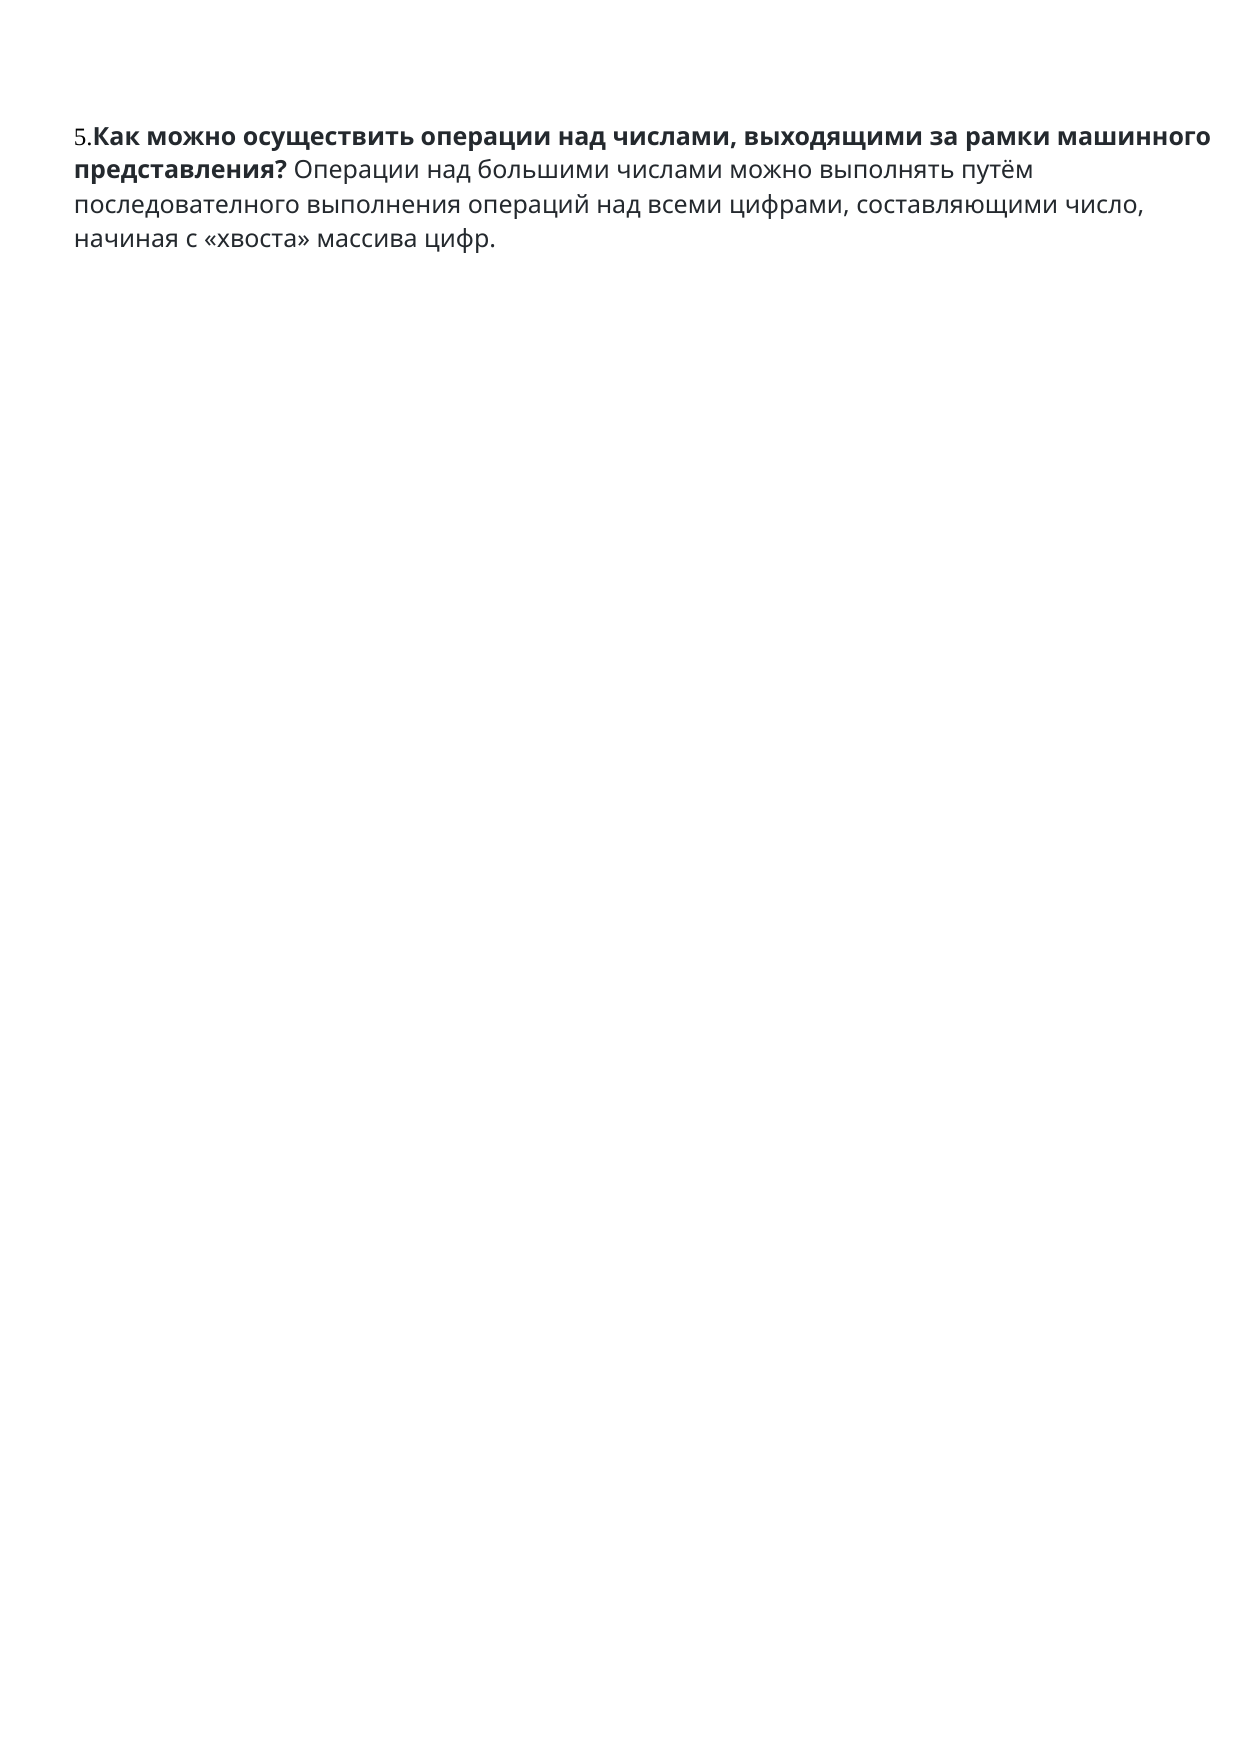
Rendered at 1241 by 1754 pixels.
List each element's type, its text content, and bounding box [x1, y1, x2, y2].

list Как можно осуществить операции над числами, выходящими за рамки машинного представления? Операции над большими числами можно выполнять путём последователного выполнения операций над всеми цифрами, составляющими число, начиная с «хвоста» массива цифр. [0, 118, 1240, 254]
